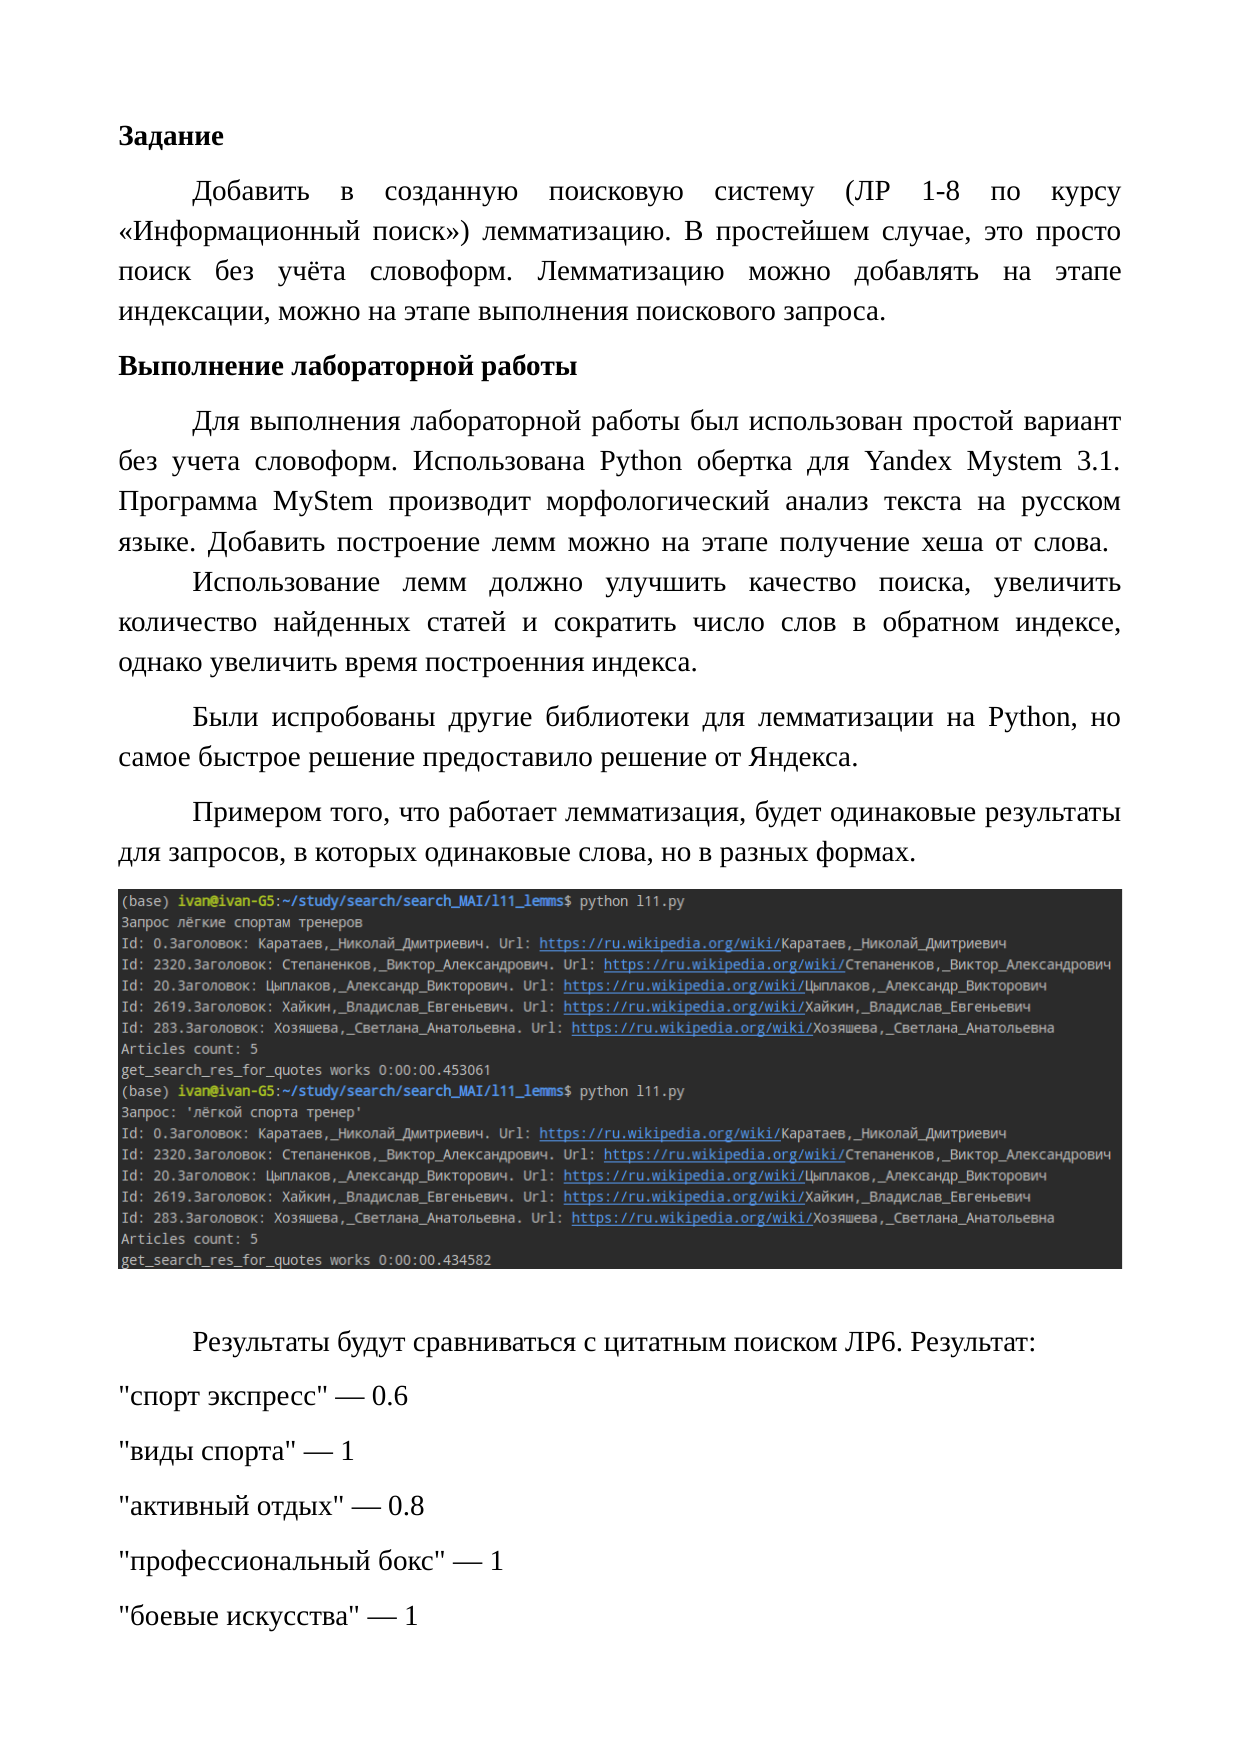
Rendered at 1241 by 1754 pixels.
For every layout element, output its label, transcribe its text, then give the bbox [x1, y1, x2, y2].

text "боевые искусства" — 1 [118, 1598, 1122, 1631]
text "спорт экспресс" — 0.6 [118, 1378, 1122, 1412]
picture [118, 889, 1123, 1269]
text Примером того, что работает лемматизация, будет одинаковые результаты для запросов, в которых одинаковые слова, но в разных формах. [118, 794, 1122, 868]
text Задание [118, 118, 1122, 152]
text "активный отдых" — 0.8 [118, 1488, 1122, 1522]
text Добавить в созданную поисковую систему (ЛР 1-8 по курсу «Информационный поиск») лемматизацию. В простейшем случае, это просто поиск без учёта словоформ. Лемматизацию можно добавлять на этапе индексации, можно на этапе выполнения поискового запроса. [118, 173, 1122, 327]
text "виды спорта" — 1 [118, 1433, 1122, 1467]
text Были испробованы другие библиотеки для лемматизации на Python, но самое быстрое решение предоставило решение от Яндекса. [118, 699, 1122, 773]
text Для выполнения лабораторной работы был использован простой вариант без учета словоформ. Использована Python обертка для Yandex Mystem 3.1. Программа MyStem производит морфологический анализ текста на русском языке. Добавить построение лемм можно на этапе получение хеша от слова. Использование лемм должно улучшить качество поиска, увеличить количество найденных статей и сократить число слов в обратном индексе, однако увеличить время построенния индекса. [118, 403, 1122, 678]
text "профессиональный бокс" — 1 [118, 1543, 1122, 1576]
text Выполнение лабораторной работы [118, 348, 1122, 382]
text Результаты будут сравниваться с цитатным поиском ЛР6. Результат: [118, 1324, 1122, 1357]
